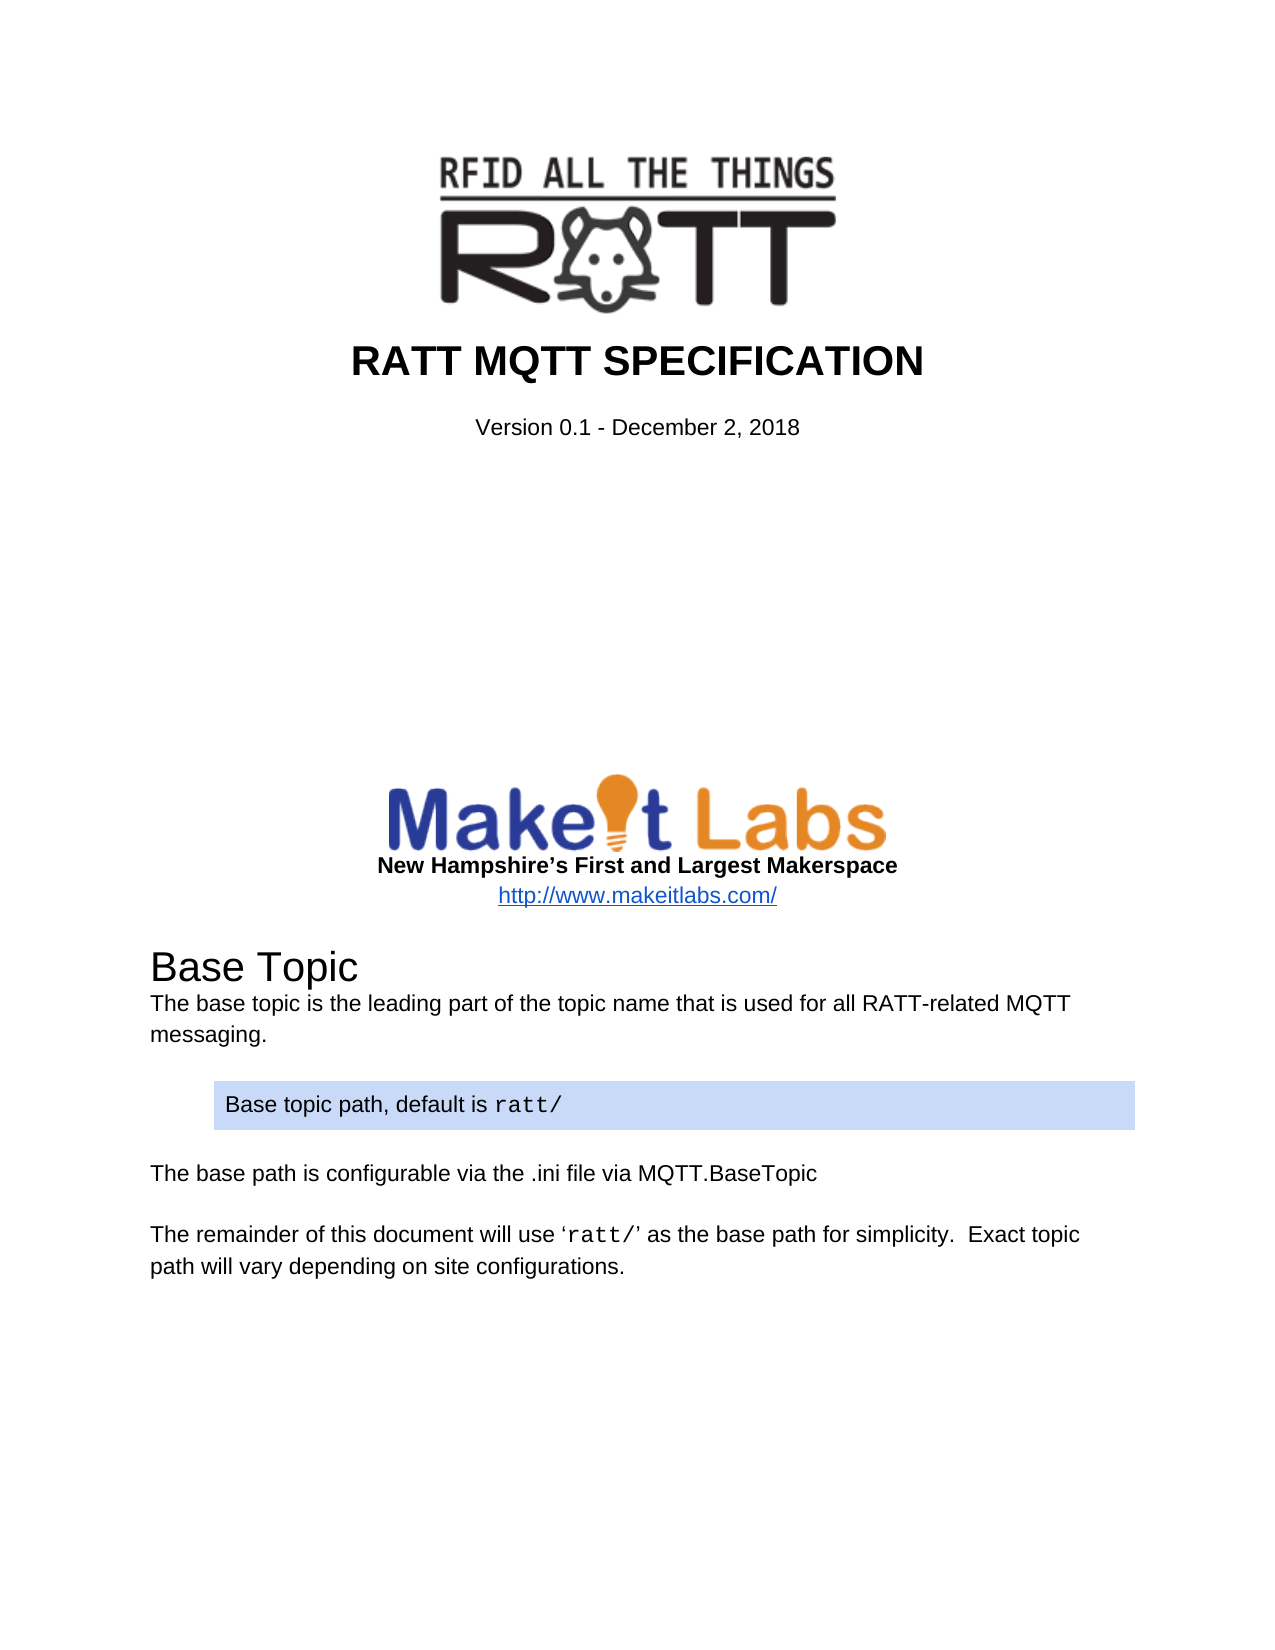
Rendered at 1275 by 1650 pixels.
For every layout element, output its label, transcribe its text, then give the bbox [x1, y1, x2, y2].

subtitle Version 0.1 - December 2, 2018 [150, 414, 1125, 440]
subtitle Base Topic [150, 942, 1125, 990]
text http://www.makeitlabs.com/ [150, 882, 1125, 908]
picture [389, 770, 886, 852]
text The remainder of this document will use ‘ratt/’ as the base path for simplicity. Exact topic path will vary depending on site configurations. [150, 1221, 1125, 1279]
subtitle RATT MQTT SPECIFICATION [150, 336, 1125, 384]
text The base topic is the leading part of the topic name that is used for all RATT-related MQTT messaging. [150, 990, 1125, 1047]
text New Hampshire’s First and Largest Makerspace [150, 852, 1125, 878]
picture [437, 150, 838, 336]
text The base path is configurable via the .ini file via MQTT.BaseTopic [150, 1160, 1125, 1187]
subtitle Base topic path, default is ratt/ [214, 1081, 1135, 1130]
